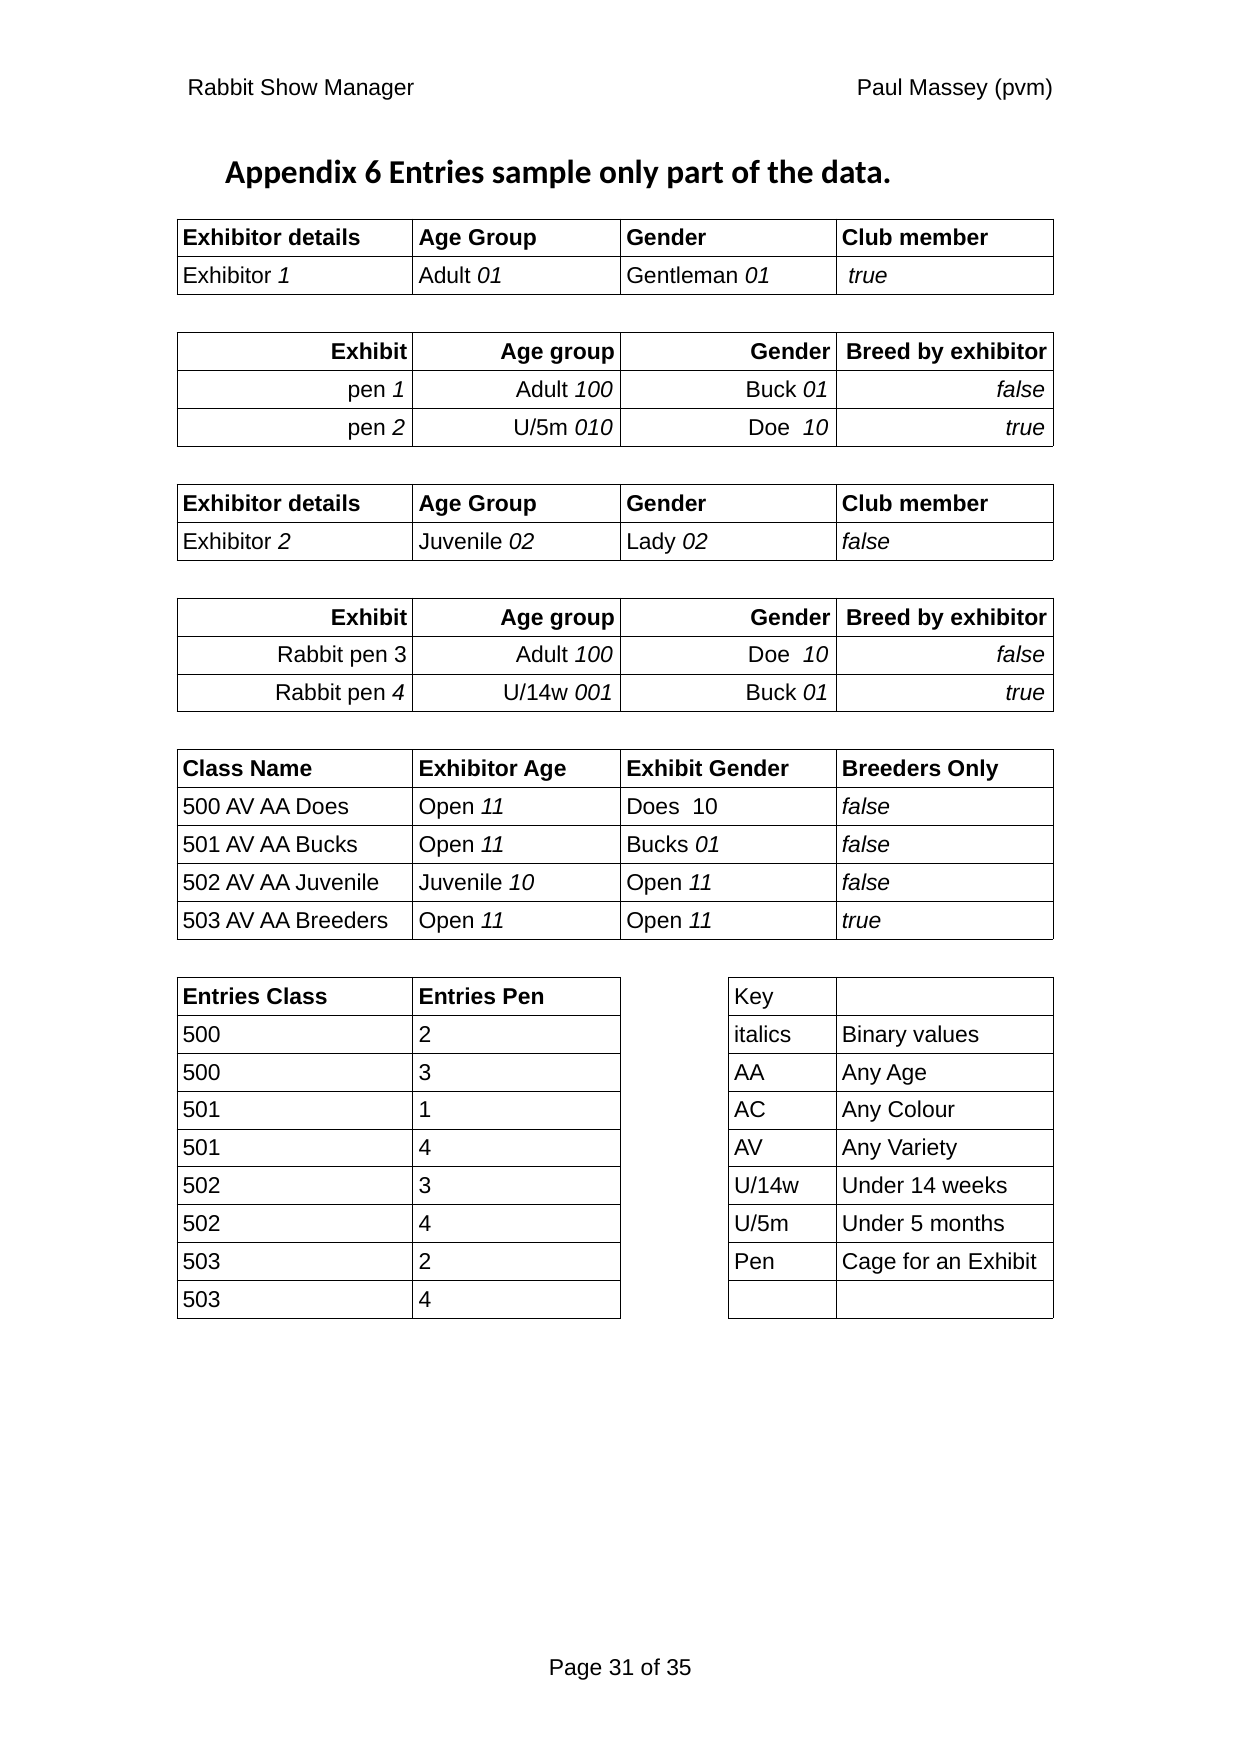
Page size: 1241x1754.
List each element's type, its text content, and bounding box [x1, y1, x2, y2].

table_header Gender [621, 220, 836, 256]
table_cell 3 [413, 1167, 620, 1204]
table_cell Open 11 [621, 902, 836, 939]
table_cell 500 AV AA Does [178, 788, 412, 825]
table_cell Exhibit Gender [621, 750, 836, 787]
table_cell [620, 295, 836, 332]
table_cell 501 AV AA Bucks [178, 826, 412, 863]
table_cell 500 [178, 1016, 412, 1053]
table_cell Exhibitor details [178, 485, 412, 522]
table_cell 502 AV AA Juvenile [178, 864, 412, 901]
table_cell 3 [413, 1054, 620, 1091]
table_cell Any Age [837, 1054, 1053, 1091]
table_cell [413, 940, 620, 977]
table_cell AV [729, 1130, 836, 1166]
table_cell U/5m [729, 1205, 836, 1242]
table_cell Any Variety [837, 1130, 1053, 1166]
table_cell [177, 561, 412, 598]
table_cell Under 14 weeks [837, 1167, 1053, 1204]
table_cell Juvenile 10 [413, 864, 620, 901]
table_header Exhibitor details [178, 220, 412, 256]
table_cell Doe 10 [621, 637, 836, 673]
table_cell [837, 1281, 1053, 1318]
table_cell [836, 447, 1053, 484]
table_cell Adult 01 [413, 257, 620, 294]
table_cell [177, 940, 412, 977]
table_cell [621, 1053, 728, 1091]
table_cell [836, 940, 1053, 977]
table_cell 501 [178, 1092, 412, 1128]
table_cell Adult 100 [413, 637, 620, 673]
table_cell Pen [729, 1243, 836, 1280]
table_cell Cage for an Exhibit [837, 1243, 1053, 1280]
table_cell 2 [413, 1016, 620, 1053]
table_cell [836, 295, 1053, 332]
table_cell [837, 978, 1053, 1015]
table_cell [621, 1015, 728, 1053]
table_cell Rabbit pen 3 [178, 637, 412, 673]
subtitle Appendix 6 Entries sample only part of the data. [187, 151, 1053, 192]
table_cell Breeders Only [837, 750, 1053, 787]
table_cell pen 2 [178, 409, 412, 446]
table_cell Buck 01 [621, 371, 836, 408]
table_cell Exhibit [178, 599, 412, 636]
table_cell 503 [178, 1281, 412, 1318]
table_cell Under 5 months [837, 1205, 1053, 1242]
table_cell 4 [413, 1281, 620, 1318]
table_cell [621, 1280, 728, 1318]
table_cell Open 11 [413, 826, 620, 863]
table_cell 503 [178, 1243, 412, 1280]
table_cell [413, 712, 620, 749]
table_cell [621, 977, 728, 1015]
table_cell 503 AV AA Breeders [178, 902, 412, 939]
table_cell [177, 447, 412, 484]
table_cell italics [729, 1016, 836, 1053]
table_cell Breed by exhibitor [837, 333, 1053, 370]
table_cell Age group [413, 599, 620, 636]
table_cell Club member [837, 485, 1053, 522]
table_cell 502 [178, 1205, 412, 1242]
table_cell false [837, 523, 1053, 560]
table_cell AC [729, 1092, 836, 1128]
table_cell 1 [413, 1092, 620, 1128]
table_cell Open 11 [621, 864, 836, 901]
table_cell 502 [178, 1167, 412, 1204]
table_cell Binary values [837, 1016, 1053, 1053]
table_cell Open 11 [413, 902, 620, 939]
table_cell Exhibitor Age [413, 750, 620, 787]
table_cell Exhibitor 1 [178, 257, 412, 294]
table_cell [620, 561, 836, 598]
table_cell Lady 02 [621, 523, 836, 560]
table_cell Bucks 01 [621, 826, 836, 863]
table_cell false [837, 788, 1053, 825]
table_cell [177, 712, 412, 749]
table_cell [620, 712, 836, 749]
table_cell [621, 1091, 728, 1128]
table_cell Gentleman 01 [621, 257, 836, 294]
table_cell 4 [413, 1130, 620, 1166]
table_cell [621, 1166, 728, 1204]
table_cell Age group [413, 333, 620, 370]
table_header Age Group [413, 220, 620, 256]
table_cell pen 1 [178, 371, 412, 408]
table_cell false [837, 637, 1053, 673]
table_cell true [837, 409, 1053, 446]
table_cell 501 [178, 1130, 412, 1166]
table_cell true [837, 257, 1053, 294]
table_cell 4 [413, 1205, 620, 1242]
table_cell Adult 100 [413, 371, 620, 408]
table_cell AA [729, 1054, 836, 1091]
table_cell [177, 295, 412, 332]
table_cell Gender [621, 333, 836, 370]
table_cell Gender [621, 485, 836, 522]
table_cell Does 10 [621, 788, 836, 825]
table_cell Age Group [413, 485, 620, 522]
table_cell true [837, 902, 1053, 939]
table_cell Breed by exhibitor [837, 599, 1053, 636]
table_cell Entries Pen [413, 978, 620, 1015]
table_cell [729, 1281, 836, 1318]
table_cell Rabbit pen 4 [178, 675, 412, 711]
table_cell Juvenile 02 [413, 523, 620, 560]
table_cell U/14w [729, 1167, 836, 1204]
table_cell 2 [413, 1243, 620, 1280]
table_cell Any Colour [837, 1092, 1053, 1128]
table_cell false [837, 826, 1053, 863]
table_cell Buck 01 [621, 675, 836, 711]
table_cell [413, 447, 620, 484]
table_cell Gender [621, 599, 836, 636]
table_header Club member [837, 220, 1053, 256]
table_cell 500 [178, 1054, 412, 1091]
table_cell [621, 1242, 728, 1280]
table_cell [620, 447, 836, 484]
table_cell Open 11 [413, 788, 620, 825]
table_cell Entries Class [178, 978, 412, 1015]
table_cell Key [729, 978, 836, 1015]
table_cell U/5m 010 [413, 409, 620, 446]
table_cell U/14w 001 [413, 675, 620, 711]
table_cell [413, 295, 620, 332]
table_cell Exhibitor 2 [178, 523, 412, 560]
table_cell [621, 1204, 728, 1242]
table_cell [621, 1129, 728, 1166]
table_cell [836, 561, 1053, 598]
table_cell [413, 561, 620, 598]
table_cell Class Name [178, 750, 412, 787]
table_cell [836, 712, 1053, 749]
table_cell false [837, 371, 1053, 408]
table_cell [620, 940, 836, 977]
table_cell Doe 10 [621, 409, 836, 446]
table_cell true [837, 675, 1053, 711]
table_cell false [837, 864, 1053, 901]
table_cell Exhibit [178, 333, 412, 370]
